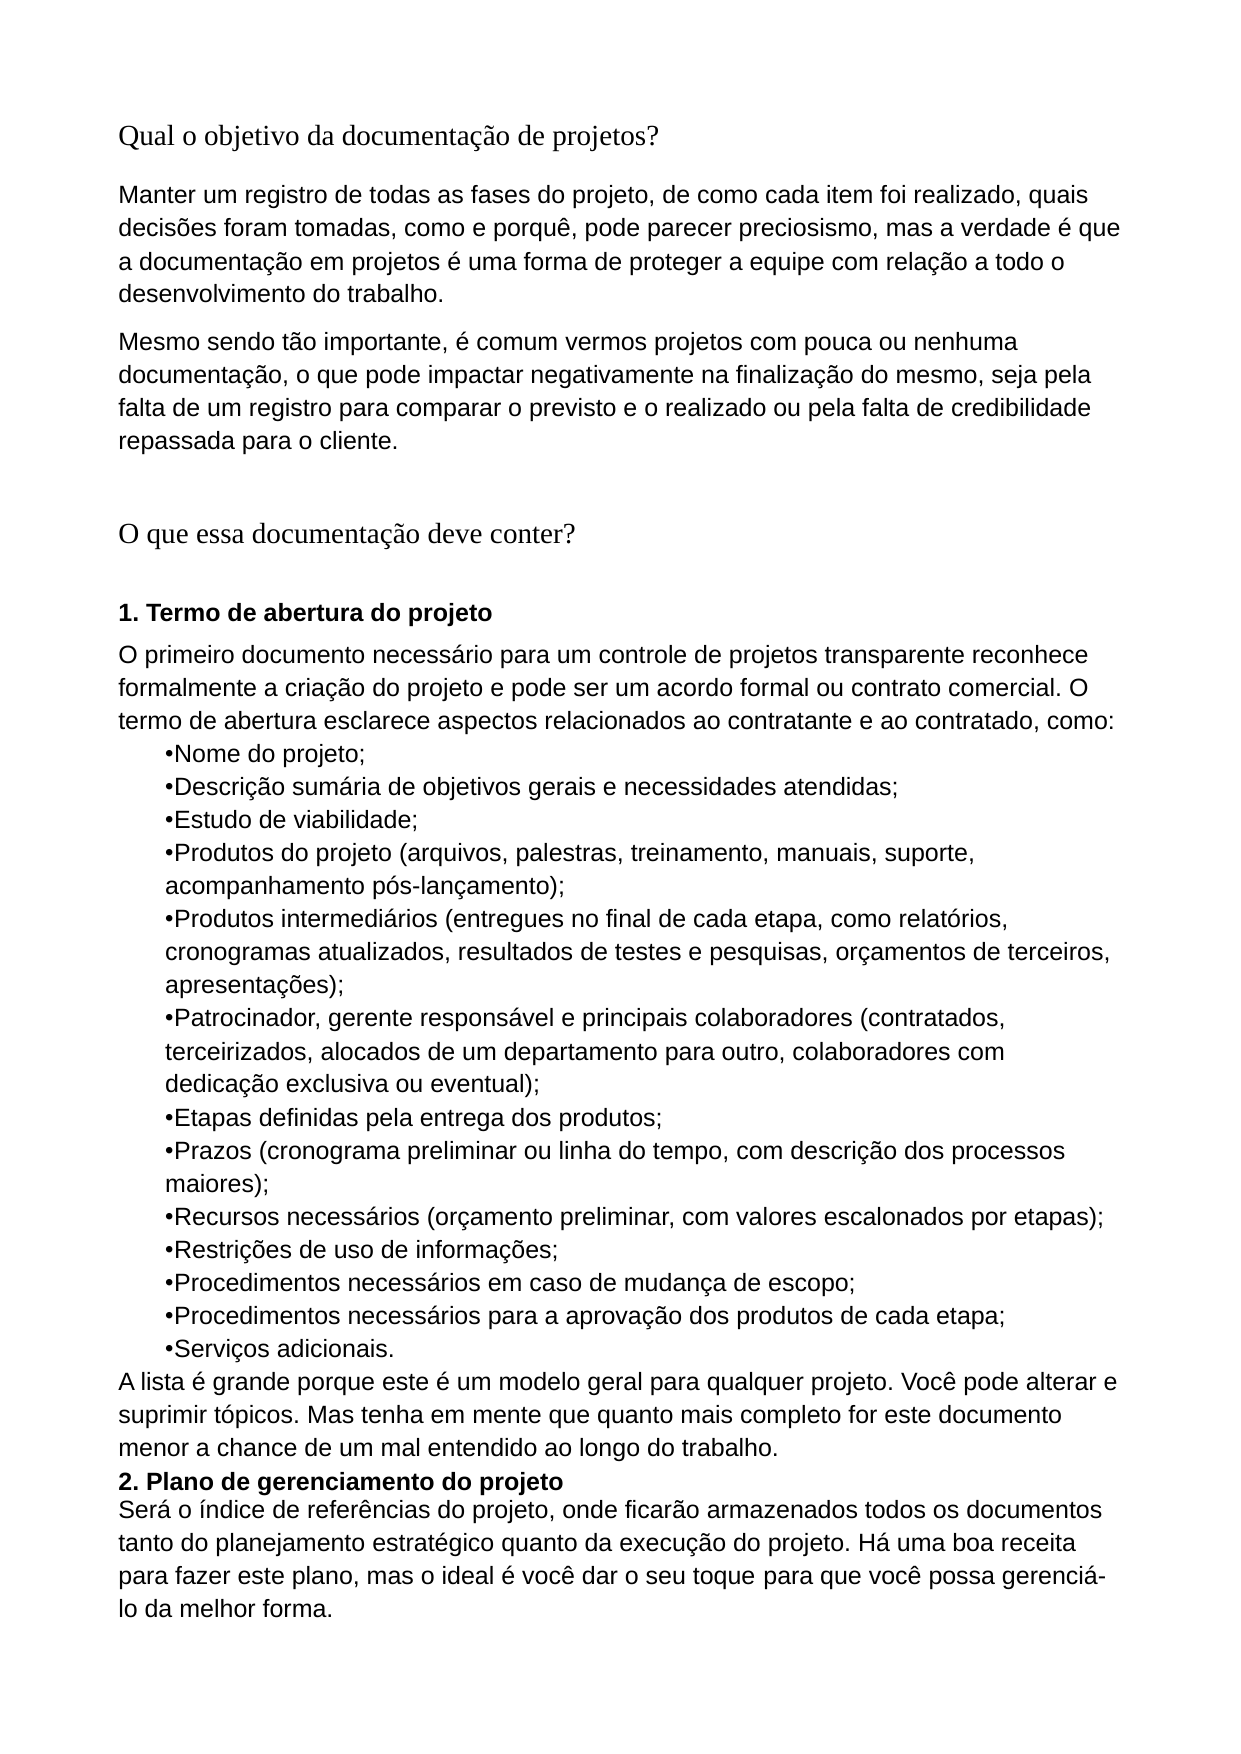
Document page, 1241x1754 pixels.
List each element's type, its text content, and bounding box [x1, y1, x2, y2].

list Prazos (cronograma preliminar ou linha do tempo, com descrição dos processos maiores); [118, 1136, 1122, 1197]
text Mesmo sendo tão importante, é comum vermos projetos com pouca ou nenhuma documentação, o que pode impactar negativamente na finalização do mesmo, seja pela falta de um registro para comparar o previsto e o realizado ou pela falta de credibilidade repassada para o cliente. [118, 327, 1122, 455]
subtitle 1. Termo de abertura do projeto [118, 598, 1122, 627]
list Recursos necessários (orçamento preliminar, com valores escalonados por etapas); [118, 1202, 1122, 1231]
text A lista é grande porque este é um modelo geral para qualquer projeto. Você pode alterar e suprimir tópicos. Mas tenha em mente que quanto mais completo for este documento menor a chance de um mal entendido ao longo do trabalho. [118, 1367, 1122, 1462]
list Etapas definidas pela entrega dos produtos; [118, 1102, 1122, 1131]
text Será o índice de referências do projeto, onde ficarão armazenados todos os documentos tanto do planejamento estratégico quanto da execução do projeto. Há uma boa receita para fazer este plano, mas o ideal é você dar o seu toque para que você possa gerenciá-lo da melhor forma. [118, 1495, 1122, 1623]
list Produtos intermediários (entregues no final de cada etapa, como relatórios, cronogramas atualizados, resultados de testes e pesquisas, orçamentos de terceiros, apresentações); [118, 904, 1122, 999]
list Serviços adicionais. [118, 1334, 1122, 1363]
list Patrocinador, gerente responsável e principais colaboradores (contratados, terceirizados, alocados de um departamento para outro, colaboradores com dedicação exclusiva ou eventual); [118, 1003, 1122, 1098]
list Restrições de uso de informações; [118, 1235, 1122, 1264]
list Nome do projeto; [118, 739, 1122, 767]
list Produtos do projeto (arquivos, palestras, treinamento, manuais, suporte, acompanhamento pós-lançamento); [118, 838, 1122, 900]
text O primeiro documento necessário para um controle de projetos transparente reconhece formalmente a criação do projeto e pode ser um acordo formal ou contrato comercial. O termo de abertura esclarece aspectos relacionados ao contratante e ao contratado, como: [118, 639, 1122, 734]
text O que essa documentação deve conter? [118, 517, 1122, 550]
subtitle 2. Plano de gerenciamento do projeto [118, 1466, 1122, 1495]
text Qual o objetivo da documentação de projetos? [118, 118, 1122, 152]
list Procedimentos necessários em caso de mudança de escopo; [118, 1268, 1122, 1297]
text Manter um registro de todas as fases do projeto, de como cada item foi realizado, quais decisões foram tomadas, como e porquê, pode parecer preciosismo, mas a verdade é que a documentação em projetos é uma forma de proteger a equipe com relação a todo o desenvolvimento do trabalho. [118, 180, 1122, 308]
list Procedimentos necessários para a aprovação dos produtos de cada etapa; [118, 1301, 1122, 1330]
list Descrição sumária de objetivos gerais e necessidades atendidas; [118, 772, 1122, 801]
list Estudo de viabilidade; [118, 805, 1122, 834]
